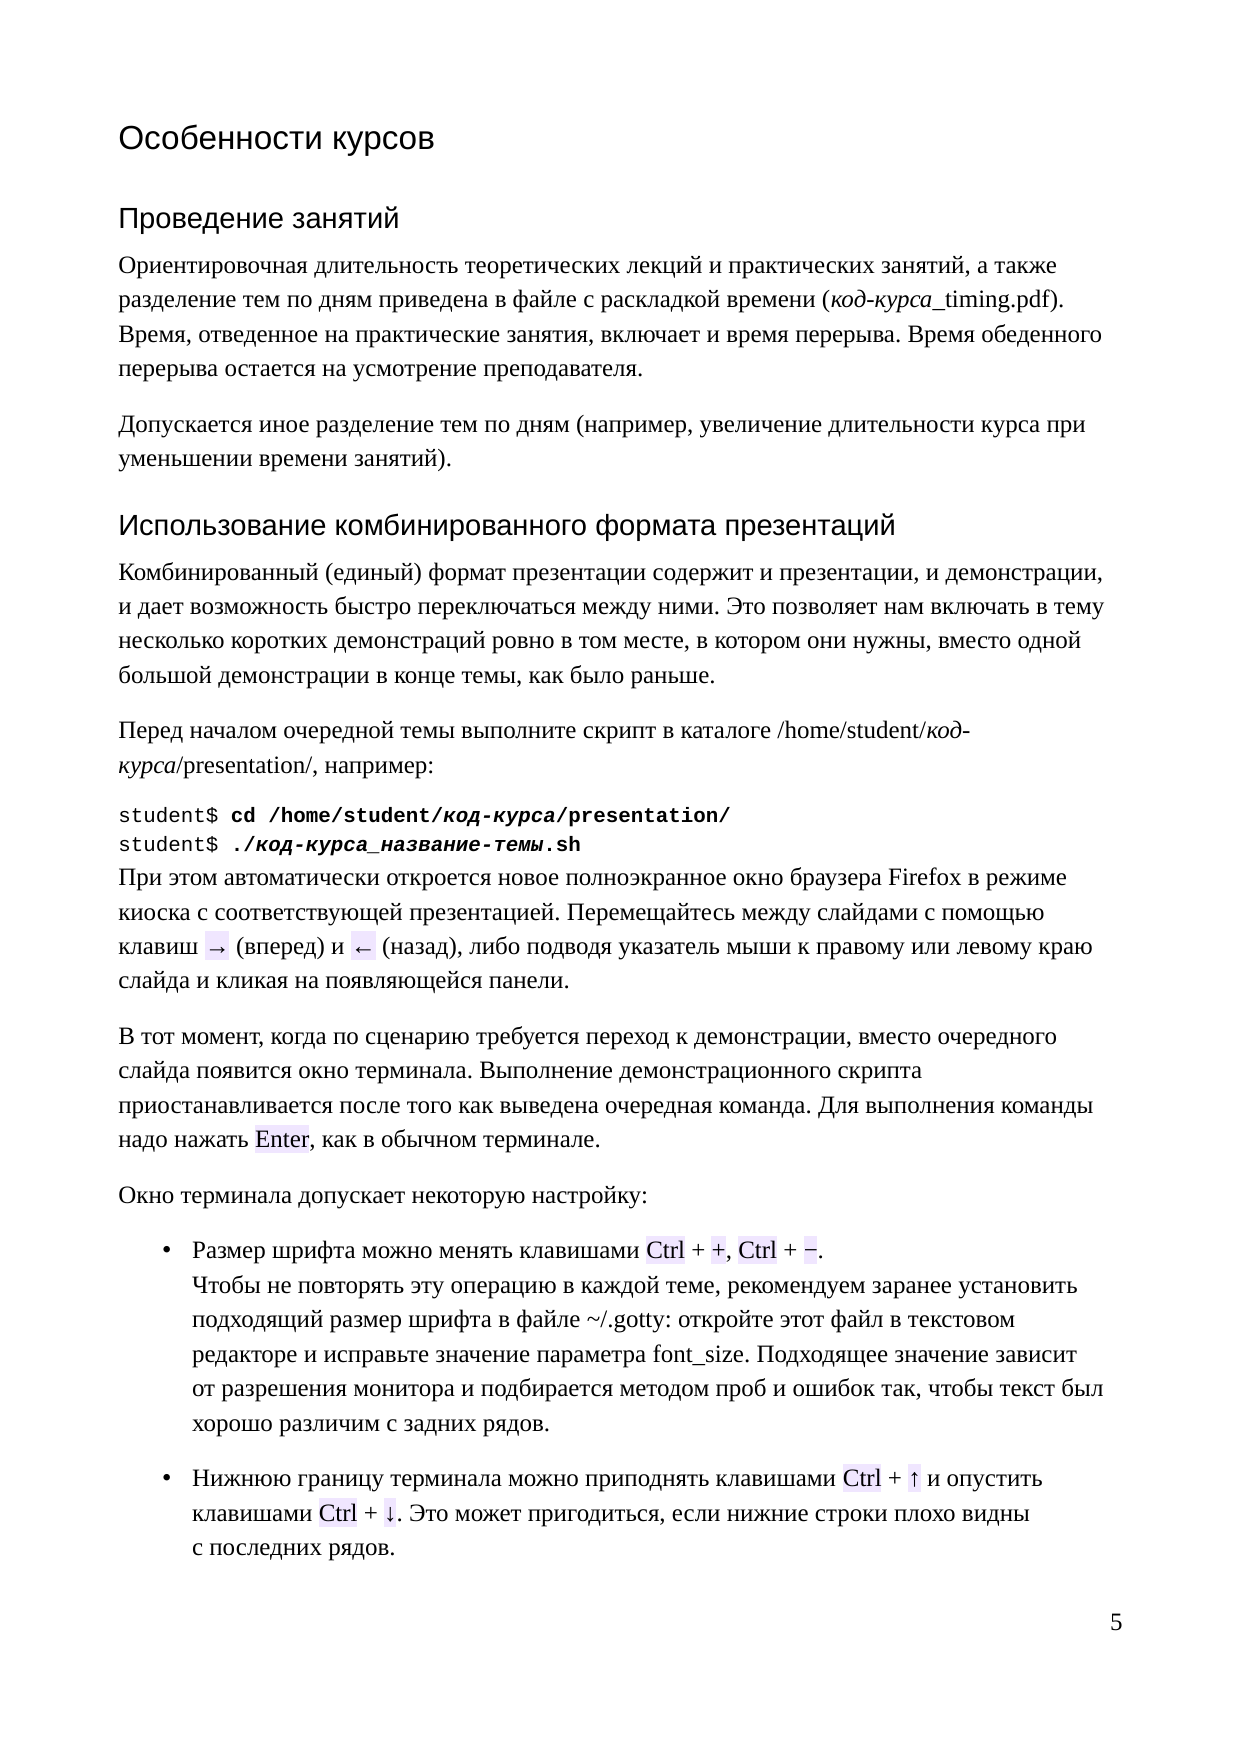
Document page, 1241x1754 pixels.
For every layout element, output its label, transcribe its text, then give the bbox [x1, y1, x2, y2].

text Допускается иное разделение тем по дням (например, увеличение длительности курса при уменьшении времени занятий). [118, 409, 1122, 472]
text В тот момент, когда по сценарию требуется переход к демонстрации, вместо очередного слайда появится окно терминала. Выполнение демонстрационного скрипта приостанавливается после того как выведена очередная команда. Для выполнения команды надо нажать Enter, как в обычном терминале. [118, 1021, 1122, 1153]
text Комбинированный (единый) формат презентации содержит и презентации, и демонстрации, и дает возможность быстро переключаться между ними. Это позволяет нам включать в тему несколько коротких демонстраций ровно в том месте, в котором они нужны, вместо одной большой демонстрации в конце темы, как было раньше. [118, 557, 1122, 689]
list Размер шрифта можно менять клавишами Ctrl + +, Ctrl + −. Чтобы не повторять эту операцию в каждой теме, рекомендуем заранее установить подходящий размер шрифта в файле ~/.gotty: откройте этот файл в текстовом редакторе и исправьте значение параметра font_size. Подходящее значение зависит от разрешения монитора и подбирается методом проб и ошибок так, чтобы текст был хорошо различим с задних рядов. [162, 1236, 1122, 1437]
text Ориентировочная длительность теоретических лекций и практических занятий, а также разделение тем по дням приведена в файле с раскладкой времени (код-курса_timing.pdf). Время, отведенное на практические занятия, включает и время перерыва. Время обеденного перерыва остается на усмотрение преподавателя. [118, 250, 1122, 382]
subtitle Особенности курсов [118, 118, 1122, 157]
text Перед началом очередной темы выполните скрипт в каталоге /home/student/код-курса/presentation/, например: [118, 716, 1122, 779]
text Окно терминала допускает некоторую настройку: [118, 1180, 1122, 1209]
subtitle Проведение занятий [118, 202, 1122, 235]
text При этом автоматически откроется новое полноэкранное окно браузера Firefox в режиме киоска с соответствующей презентацией. Перемещайтесь между слайдами с помощью клавиш → (вперед) и ← (назад), либо подводя указатель мыши к правому или левому краю слайда и кликая на появляющейся панели. [118, 862, 1122, 994]
subtitle Использование комбинированного формата презентаций [118, 508, 1122, 542]
list Нижнюю границу терминала можно приподнять клавишами Ctrl + ↑ и опустить клавишами Ctrl + ↓. Это может пригодиться, если нижние строки плохо видны с последних рядов. [162, 1463, 1122, 1561]
text student$ ./код-курса_название-темы.sh [118, 834, 1122, 857]
text student$ cd /home/student/код-курса/presentation/ [118, 806, 1122, 829]
